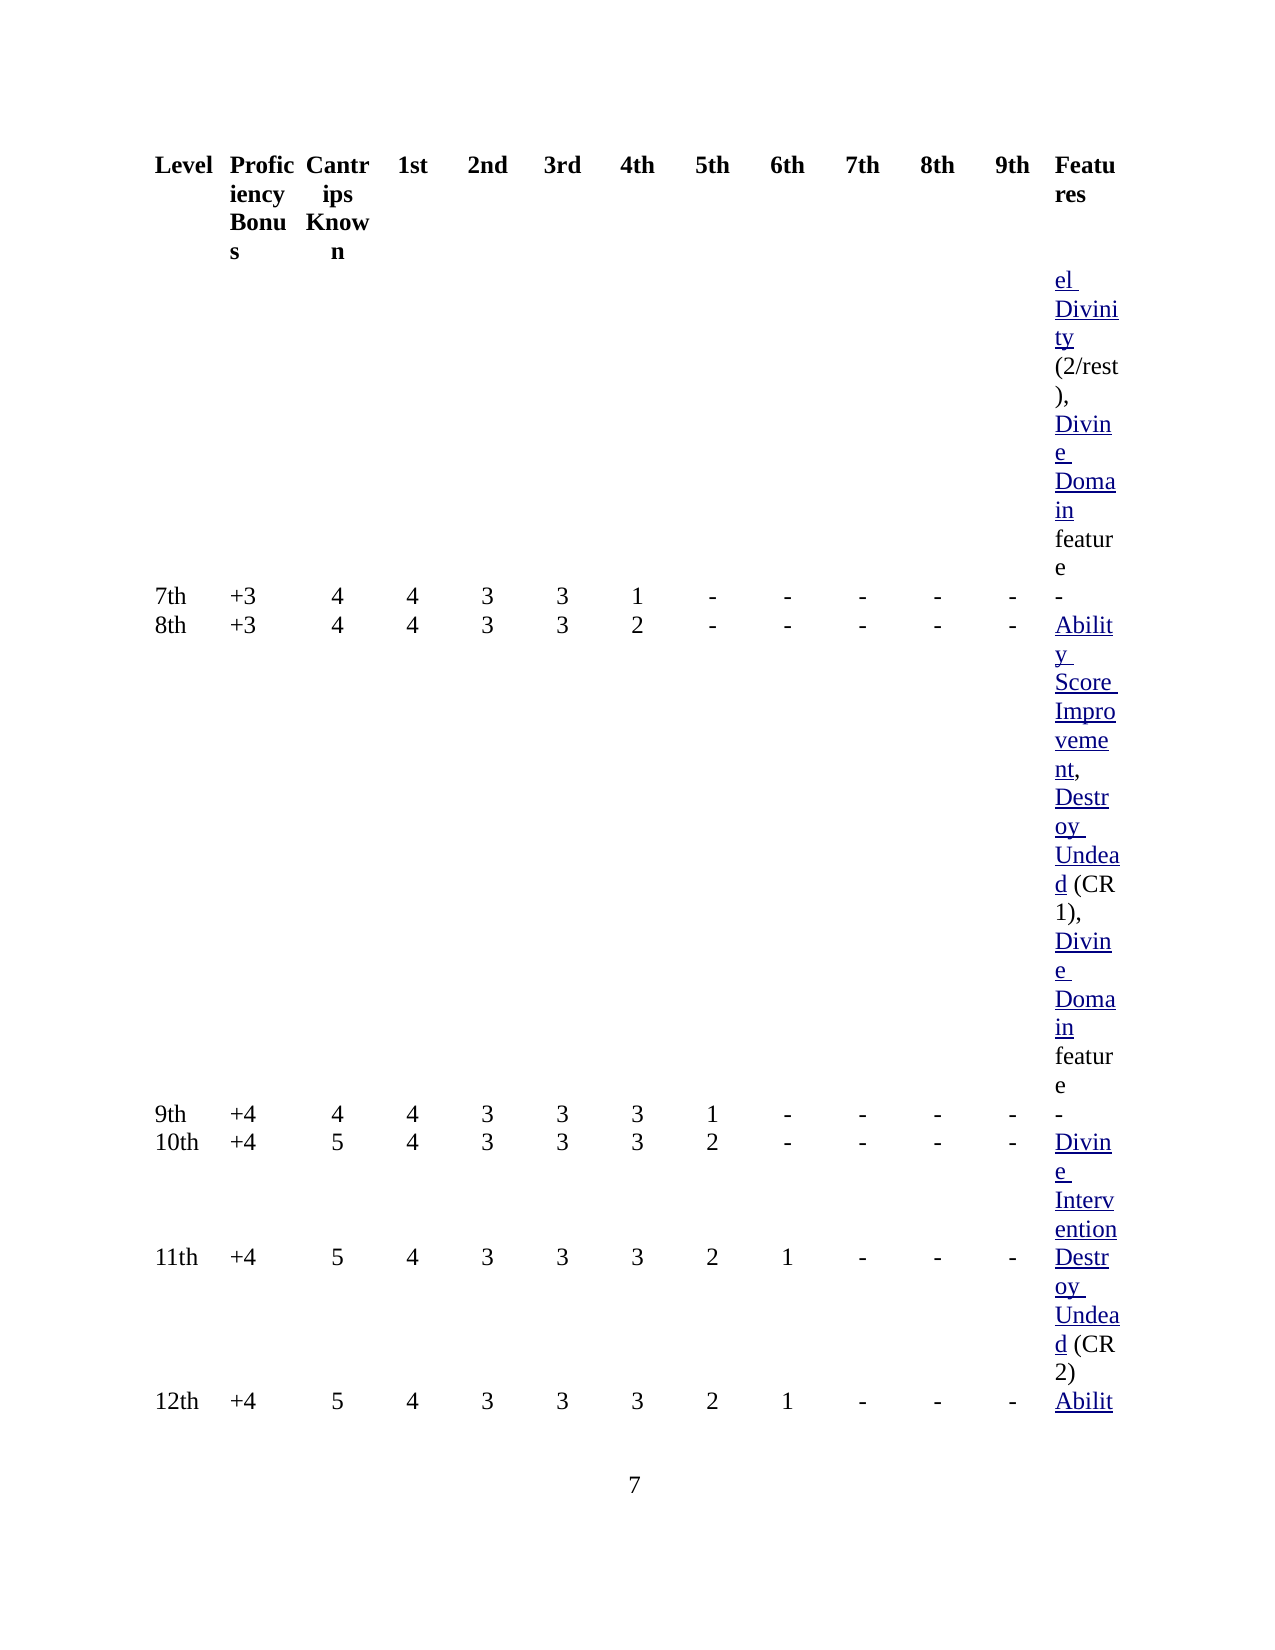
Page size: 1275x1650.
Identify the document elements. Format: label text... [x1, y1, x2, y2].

table_header Features [1050, 150, 1125, 265]
table_cell 10th [150, 1128, 225, 1242]
table_cell 3 [450, 1128, 525, 1242]
table_cell 3 [600, 1099, 675, 1127]
table_cell 2 [675, 1128, 750, 1242]
table_cell - [750, 1099, 825, 1127]
table_cell - [975, 1386, 1050, 1415]
table_cell - [825, 610, 900, 1099]
table_header Level [150, 150, 225, 265]
table_cell - [825, 581, 900, 610]
table_cell 1 [750, 1243, 825, 1386]
table_cell - [750, 265, 825, 581]
table_cell - [975, 1099, 1050, 1127]
table_cell Destroy Undead (CR 2) [1050, 1243, 1125, 1386]
table_header 4th [600, 150, 675, 265]
table_cell 7th [150, 581, 225, 610]
table_cell [225, 265, 300, 581]
table_cell - [975, 265, 1050, 581]
table_cell 4 [300, 610, 375, 1099]
table_cell - [975, 1128, 1050, 1242]
table_cell +4 [225, 1099, 300, 1127]
table_cell Ability Score Improvement, Destroy Undead (CR 1), Divine Domain feature [1050, 610, 1125, 1099]
table_cell - [1050, 581, 1125, 610]
table_cell 2 [675, 1243, 750, 1386]
table_cell 3 [450, 581, 525, 610]
table_cell 3 [450, 1386, 525, 1415]
table_cell 5 [300, 1243, 375, 1386]
table_cell +3 [225, 610, 300, 1099]
table_cell - [600, 265, 675, 581]
table_cell 9th [150, 1099, 225, 1127]
table_cell 5 [300, 1128, 375, 1242]
table_cell - [900, 265, 975, 581]
table_cell - [975, 610, 1050, 1099]
table_cell 2 [600, 610, 675, 1099]
table_cell - [825, 1128, 900, 1242]
table_cell +4 [225, 1243, 300, 1386]
table_cell 4 [375, 581, 450, 610]
table_cell 3 [525, 1386, 600, 1415]
table_cell 4 [375, 1386, 450, 1415]
table_cell 3 [600, 1386, 675, 1415]
table_cell 3 [525, 1128, 600, 1242]
table_cell [300, 265, 375, 581]
table_cell 1 [675, 1099, 750, 1127]
table_cell 2 [675, 1386, 750, 1415]
table_cell 4 [375, 1128, 450, 1242]
table_cell 1 [750, 1386, 825, 1415]
table_cell 8th [150, 610, 225, 1099]
table_cell - [825, 1386, 900, 1415]
table_cell [375, 265, 450, 581]
table_header Proficiency Bonus [225, 150, 300, 265]
table_header Cantrips Known [300, 150, 375, 265]
table_cell - [675, 610, 750, 1099]
table_header 7th [825, 150, 900, 265]
table_cell 3 [600, 1128, 675, 1242]
table_cell - [975, 1243, 1050, 1386]
table_cell 3 [525, 1099, 600, 1127]
table_cell - [900, 1386, 975, 1415]
table_cell - [825, 265, 900, 581]
table_cell 3 [525, 581, 600, 610]
table_cell - [825, 1243, 900, 1386]
table_cell - [750, 1128, 825, 1242]
table_cell 4 [375, 1243, 450, 1386]
table_cell - [900, 581, 975, 610]
table_cell 4 [300, 581, 375, 610]
table_header 9th [975, 150, 1050, 265]
table_cell [450, 265, 525, 581]
table_header 3rd [525, 150, 600, 265]
table_cell [525, 265, 600, 581]
table_cell - [900, 1099, 975, 1127]
table_header 1st [375, 150, 450, 265]
table_cell 3 [450, 1099, 525, 1127]
table_cell 5 [300, 1386, 375, 1415]
table_cell 12th [150, 1386, 225, 1415]
table_cell 4 [375, 1099, 450, 1127]
table_cell 3 [525, 610, 600, 1099]
table_cell - [675, 265, 750, 581]
table_cell - [1050, 1099, 1125, 1127]
table_cell 3 [450, 1243, 525, 1386]
table_cell 3 [450, 610, 525, 1099]
table_cell +3 [225, 581, 300, 610]
table_cell - [750, 581, 825, 610]
table_header 2nd [450, 150, 525, 265]
table_cell +4 [225, 1386, 300, 1415]
table_header 6th [750, 150, 825, 265]
table_cell Abilit [1050, 1386, 1125, 1415]
table_cell - [825, 1099, 900, 1127]
table_header 8th [900, 150, 975, 265]
table_cell 3 [600, 1243, 675, 1386]
table_cell Divine Intervention [1050, 1128, 1125, 1242]
table_cell 11th [150, 1243, 225, 1386]
table_header 5th [675, 150, 750, 265]
table_cell 4 [375, 610, 450, 1099]
table_cell +4 [225, 1128, 300, 1242]
table_cell el Divinity (2/rest), Divine Domain feature [1050, 265, 1125, 581]
table_cell - [675, 581, 750, 610]
table_cell 4 [300, 1099, 375, 1127]
table_cell - [975, 581, 1050, 610]
table_cell - [750, 610, 825, 1099]
table_cell 3 [525, 1243, 600, 1386]
table_cell - [900, 610, 975, 1099]
table_cell 1 [600, 581, 675, 610]
table_cell - [900, 1243, 975, 1386]
table_cell - [900, 1128, 975, 1242]
table_cell [150, 265, 225, 581]
